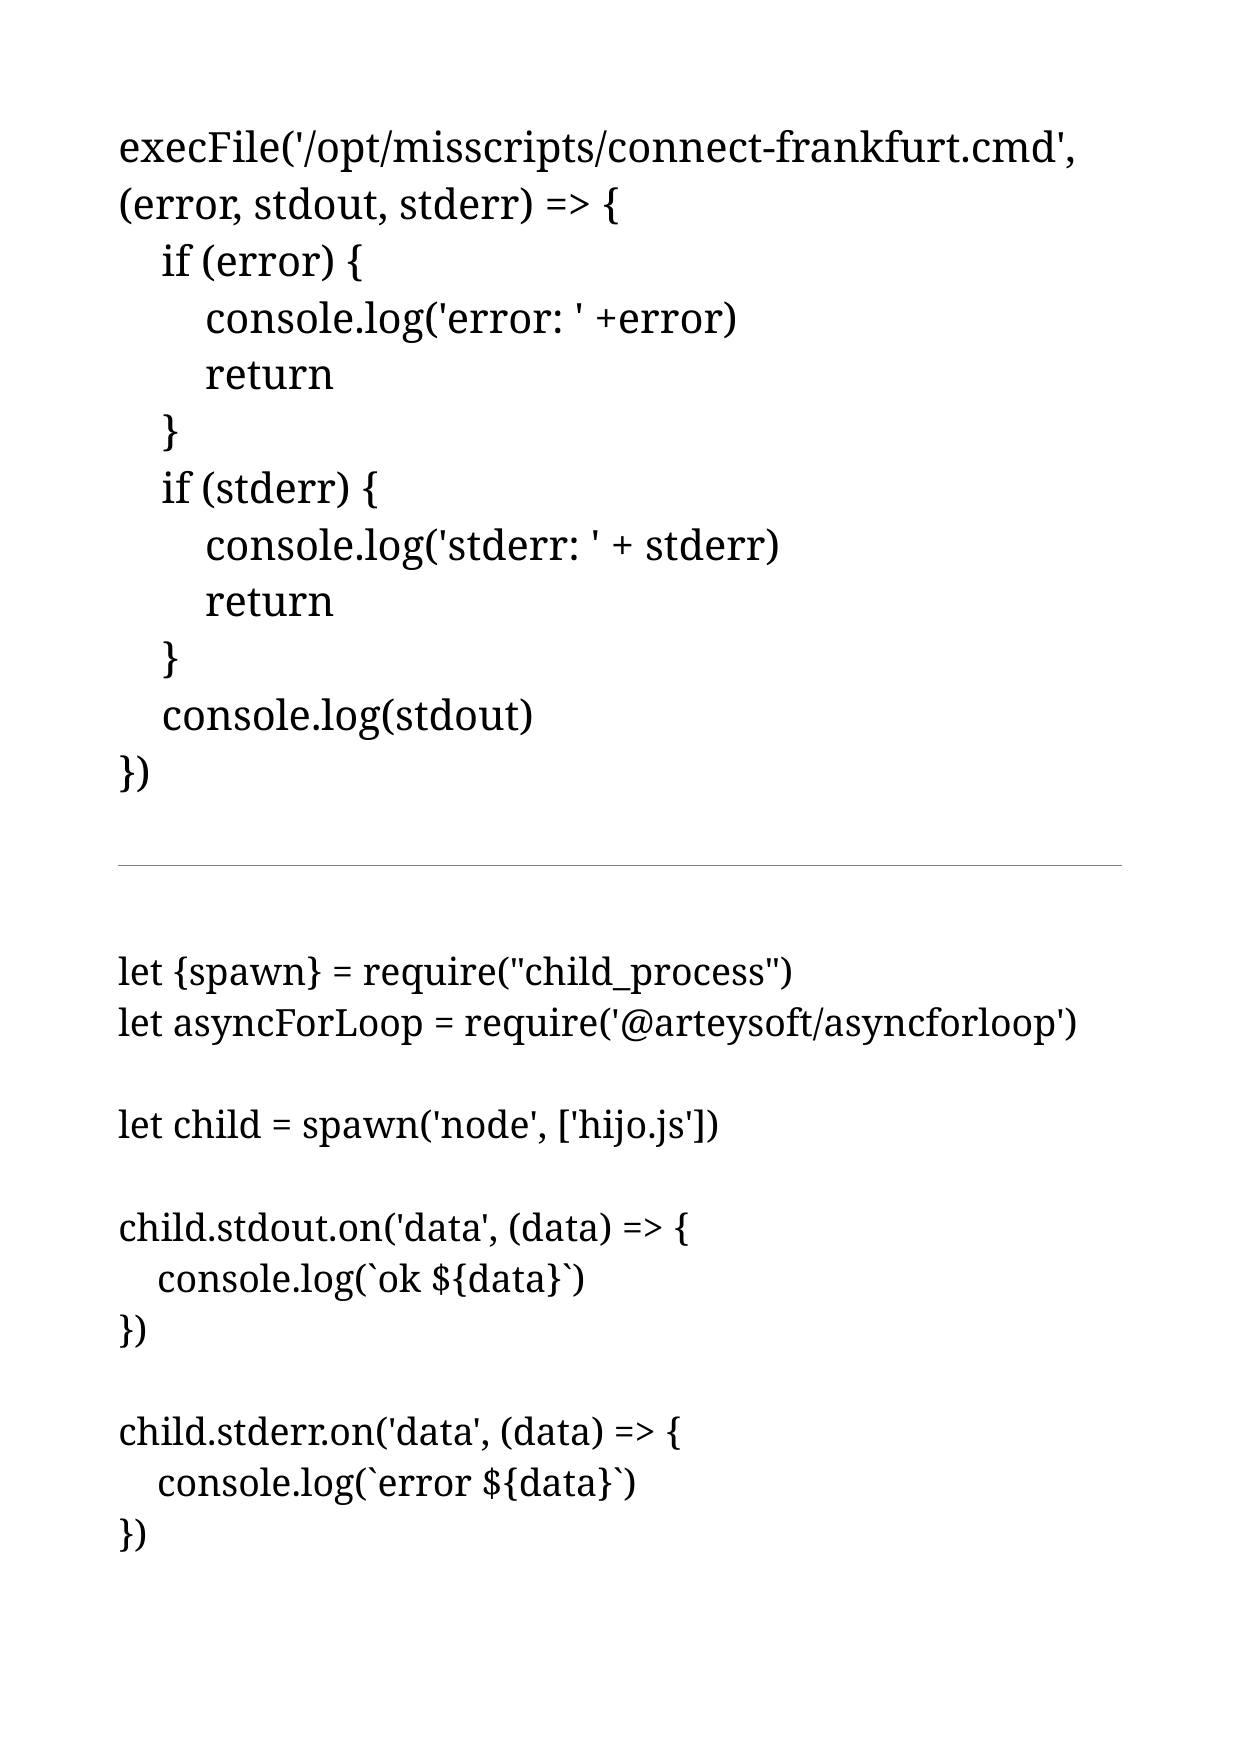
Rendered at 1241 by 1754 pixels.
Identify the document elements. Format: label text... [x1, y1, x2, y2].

text console.log(stdout) [118, 686, 1122, 743]
text let asyncForLoop = require('@arteysoft/asyncforloop') [118, 997, 1122, 1048]
text console.log('stderr: ' + stderr) [118, 516, 1122, 572]
text } [118, 402, 1122, 459]
text } [118, 629, 1122, 686]
text return [118, 572, 1122, 629]
text let {spawn} = require("child_process") [118, 946, 1122, 997]
text }) [118, 743, 1122, 799]
text console.log(`ok ${data}`) [118, 1252, 1122, 1303]
text child.stderr.on('data', (data) => { [118, 1405, 1122, 1456]
text if (stderr) { [118, 459, 1122, 516]
text }) [118, 1303, 1122, 1354]
text let child = spawn('node', ['hijo.js']) [118, 1099, 1122, 1150]
text console.log('error: ' +error) [118, 288, 1122, 345]
text if (error) { [118, 232, 1122, 288]
text return [118, 345, 1122, 402]
text child.stdout.on('data', (data) => { [118, 1201, 1122, 1252]
text execFile('/opt/misscripts/connect-frankfurt.cmd', (error, stdout, stderr) => { [118, 118, 1122, 232]
text console.log(`error ${data}`) [118, 1456, 1122, 1507]
text }) [118, 1507, 1122, 1558]
